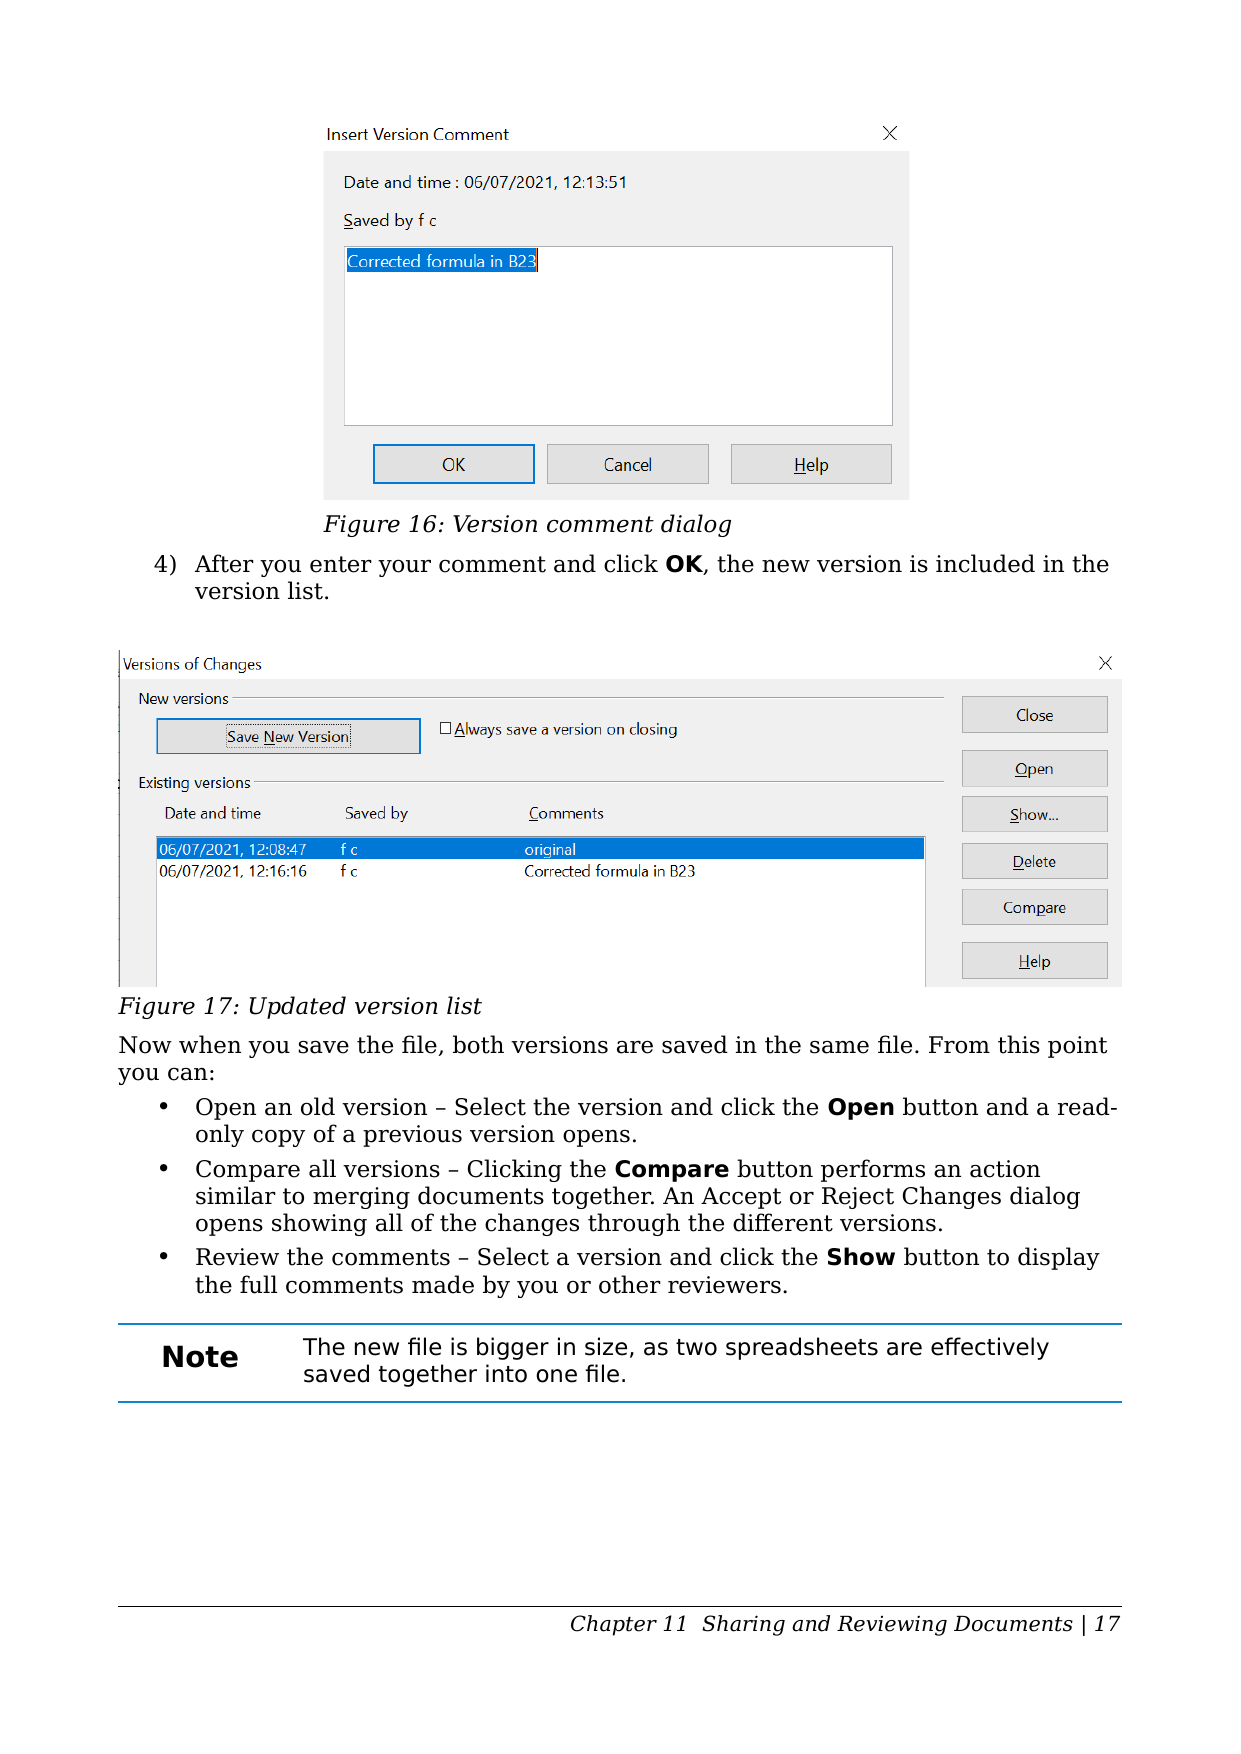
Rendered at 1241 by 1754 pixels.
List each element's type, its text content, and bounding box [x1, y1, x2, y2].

text Figure 16: Version comment dialog [323, 512, 917, 538]
list Now when you save the file, both versions are saved in the same file. From this point you can: [118, 1032, 1122, 1085]
table_header Note [118, 1325, 281, 1401]
picture [323, 118, 910, 500]
table_header The new file is bigger in size, as two spreadsheets are effectively saved together into one file. [281, 1325, 1122, 1401]
list Open an old version – Select the version and click the Open button and a read-only copy of a previous version opens. [156, 1092, 1122, 1148]
picture [118, 650, 1122, 987]
list Review the comments – Select a version and click the Show button to display the full comments made by you or other reviewers. [156, 1243, 1122, 1298]
text Figure 17: Updated version list [118, 993, 1122, 1019]
list After you enter your comment and click OK, the new version is included in the version list. [177, 551, 1122, 605]
list Compare all versions – Clicking the Compare button performs an action similar to merging documents together. An Accept or Reject Changes dialog opens showing all of the changes through the different versions. [156, 1154, 1122, 1236]
